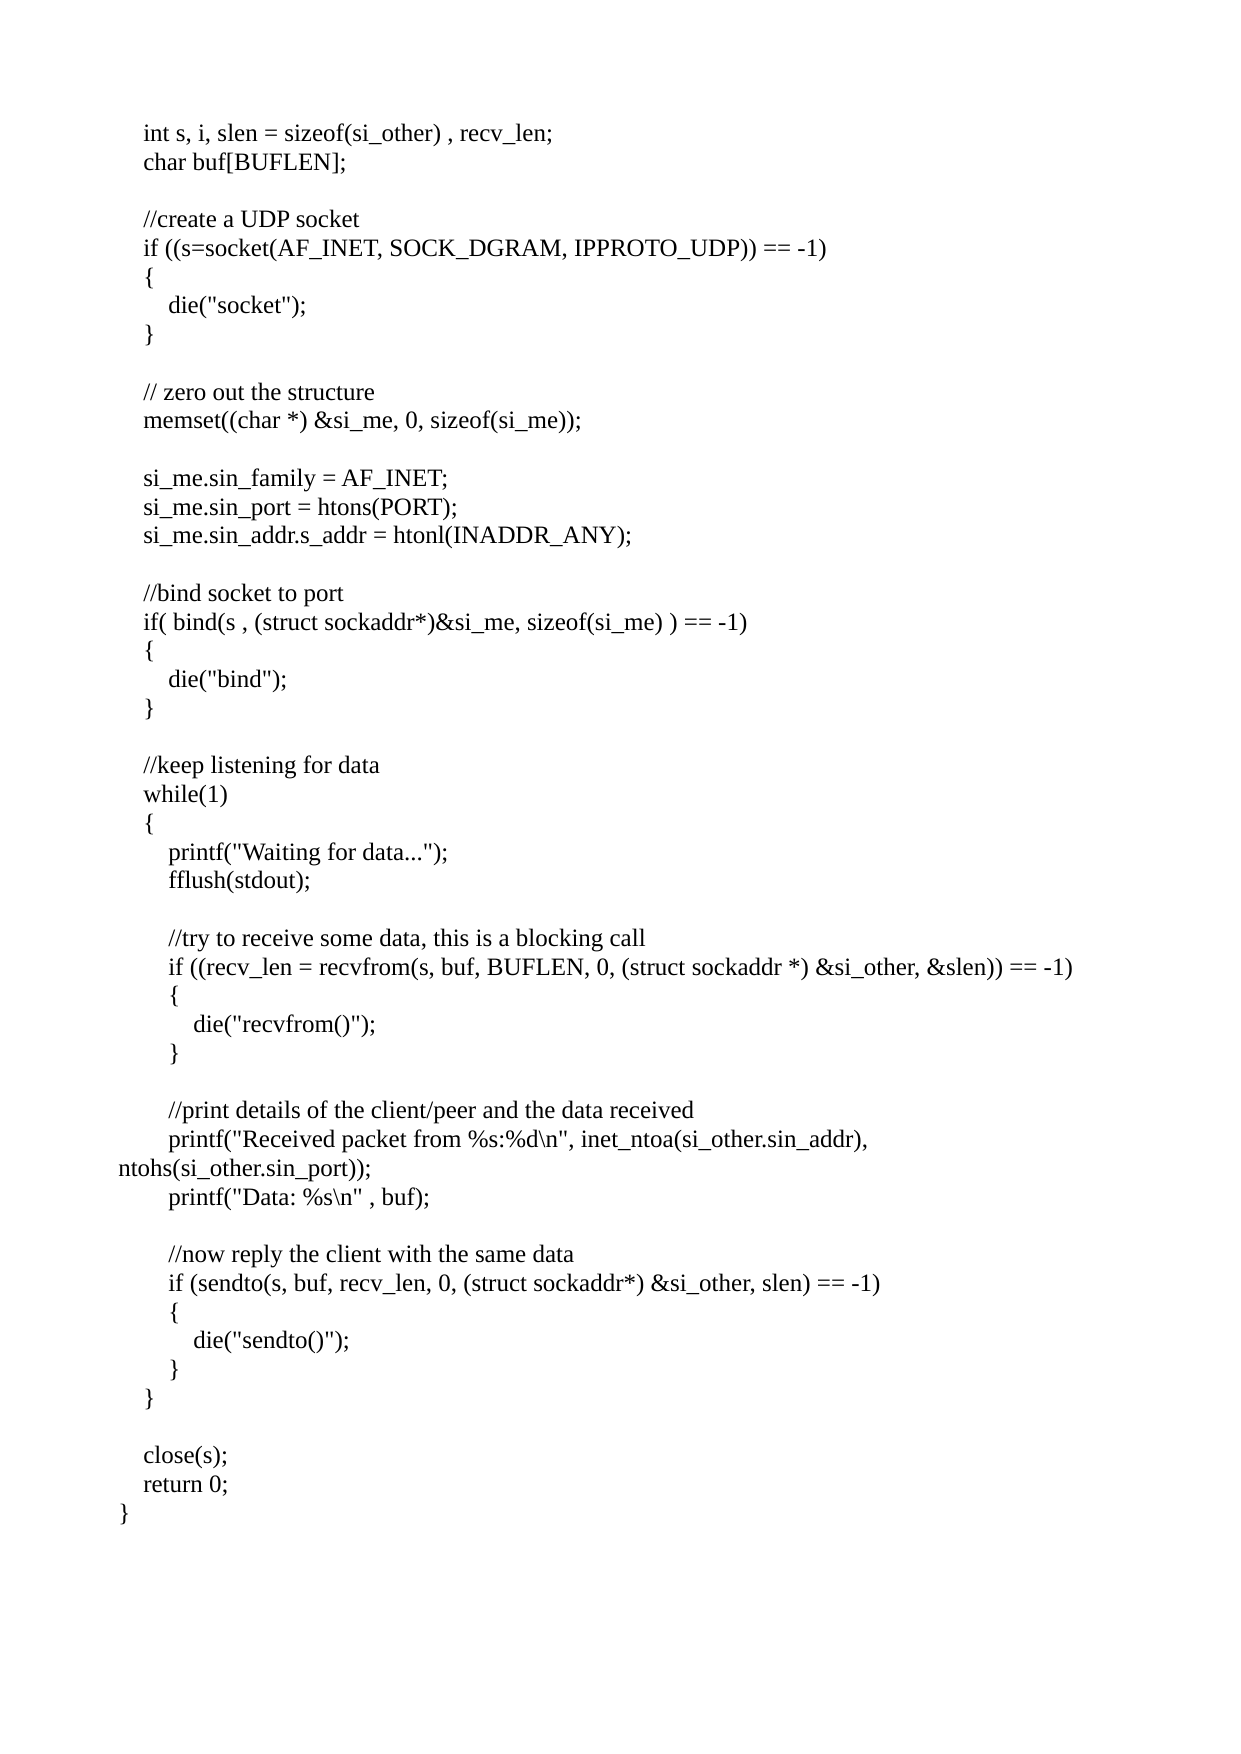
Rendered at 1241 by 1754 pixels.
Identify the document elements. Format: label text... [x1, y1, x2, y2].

text { [118, 808, 1122, 837]
text while(1) [118, 779, 1122, 808]
text memset((char *) &si_me, 0, sizeof(si_me)); [118, 406, 1122, 434]
text si_me.sin_addr.s_addr = htonl(INADDR_ANY); [118, 521, 1122, 549]
text //print details of the client/peer and the data received [118, 1096, 1122, 1124]
text // zero out the structure [118, 377, 1122, 406]
text } [118, 693, 1122, 722]
text if (sendto(s, buf, recv_len, 0, (struct sockaddr*) &si_other, slen) == -1) [118, 1268, 1122, 1297]
text if( bind(s , (struct sockaddr*)&si_me, sizeof(si_me) ) == -1) [118, 607, 1122, 636]
text if ((s=socket(AF_INET, SOCK_DGRAM, IPPROTO_UDP)) == -1) [118, 233, 1122, 262]
text fflush(stdout); [118, 866, 1122, 894]
text { [118, 981, 1122, 1009]
text //bind socket to port [118, 578, 1122, 607]
text { [118, 262, 1122, 291]
text die("bind"); [118, 664, 1122, 693]
text si_me.sin_family = AF_INET; [118, 463, 1122, 492]
text char buf[BUFLEN]; [118, 147, 1122, 176]
text die("socket"); [118, 291, 1122, 319]
text } [118, 1038, 1122, 1067]
text if ((recv_len = recvfrom(s, buf, BUFLEN, 0, (struct sockaddr *) &si_other, &slen)) == -1) [118, 952, 1122, 981]
text } [118, 1383, 1122, 1412]
text die("sendto()"); [118, 1326, 1122, 1354]
text //create a UDP socket [118, 204, 1122, 233]
text //keep listening for data [118, 751, 1122, 779]
text int s, i, slen = sizeof(si_other) , recv_len; [118, 118, 1122, 147]
text printf("Data: %s\n" , buf); [118, 1182, 1122, 1211]
text close(s); [118, 1441, 1122, 1469]
text //now reply the client with the same data [118, 1239, 1122, 1268]
text { [118, 1297, 1122, 1326]
text } [118, 1498, 1122, 1527]
text return 0; [118, 1469, 1122, 1498]
text printf("Waiting for data..."); [118, 837, 1122, 866]
text } [118, 1354, 1122, 1383]
text //try to receive some data, this is a blocking call [118, 923, 1122, 952]
text { [118, 636, 1122, 664]
text } [118, 319, 1122, 348]
text si_me.sin_port = htons(PORT); [118, 492, 1122, 521]
text printf("Received packet from %s:%d\n", inet_ntoa(si_other.sin_addr), ntohs(si_other.sin_port)); [118, 1124, 1122, 1182]
text die("recvfrom()"); [118, 1009, 1122, 1038]
